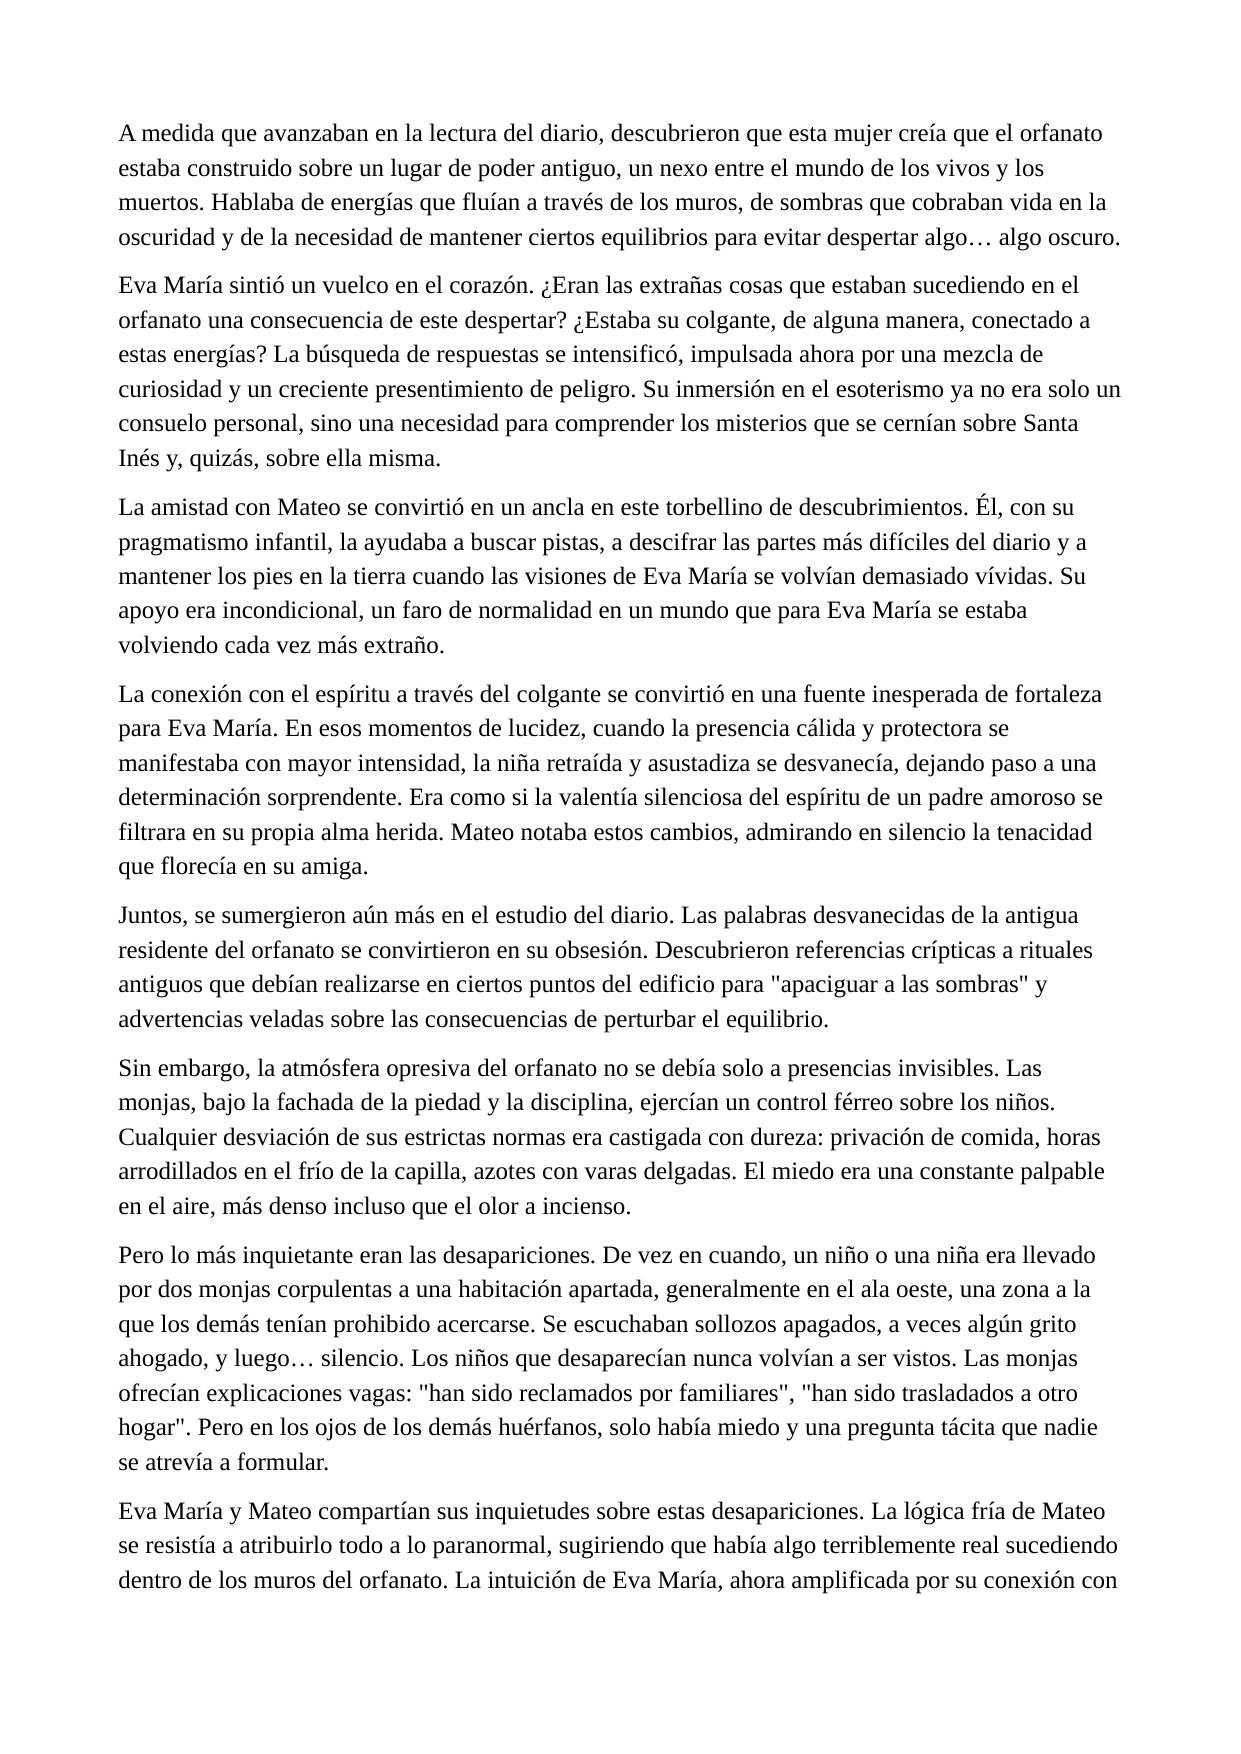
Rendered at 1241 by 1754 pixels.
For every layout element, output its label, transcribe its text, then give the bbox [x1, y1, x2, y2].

text Pero lo más inquietante eran las desapariciones. De vez en cuando, un niño o una niña era llevado por dos monjas corpulentas a una habitación apartada, generalmente en el ala oeste, una zona a la que los demás tenían prohibido acercarse. Se escuchaban sollozos apagados, a veces algún grito ahogado, y luego… silencio. Los niños que desaparecían nunca volvían a ser vistos. Las monjas ofrecían explicaciones vagas: "han sido reclamados por familiares", "han sido trasladados a otro hogar". Pero en los ojos de los demás huérfanos, solo había miedo y una pregunta tácita que nadie se atrevía a formular. [118, 1240, 1122, 1476]
text A medida que avanzaban en la lectura del diario, descubrieron que esta mujer creía que el orfanato estaba construido sobre un lugar de poder antiguo, un nexo entre el mundo de los vivos y los muertos. Hablaba de energías que fluían a través de los muros, de sombras que cobraban vida en la oscuridad y de la necesidad de mantener ciertos equilibrios para evitar despertar algo… algo oscuro. [118, 118, 1122, 250]
text La conexión con el espíritu a través del colgante se convirtió en una fuente inesperada de fortaleza para Eva María. En esos momentos de lucidez, cuando la presencia cálida y protectora se manifestaba con mayor intensidad, la niña retraída y asustadiza se desvanecía, dejando paso a una determinación sorprendente. Era como si la valentía silenciosa del espíritu de un padre amoroso se filtrara en su propia alma herida. Mateo notaba estos cambios, admirando en silencio la tenacidad que florecía en su amiga. [118, 679, 1122, 880]
text Eva María sintió un vuelco en el corazón. ¿Eran las extrañas cosas que estaban sucediendo en el orfanato una consecuencia de este despertar? ¿Estaba su colgante, de alguna manera, conectado a estas energías? La búsqueda de respuestas se intensificó, impulsada ahora por una mezcla de curiosidad y un creciente presentimiento de peligro. Su inmersión en el esoterismo ya no era solo un consuelo personal, sino una necesidad para comprender los misterios que se cernían sobre Santa Inés y, quizás, sobre ella misma. [118, 271, 1122, 472]
text Sin embargo, la atmósfera opresiva del orfanato no se debía solo a presencias invisibles. Las monjas, bajo la fachada de la piedad y la disciplina, ejercían un control férreo sobre los niños. Cualquier desviación de sus estrictas normas era castigada con dureza: privación de comida, horas arrodillados en el frío de la capilla, azotes con varas delgadas. El miedo era una constante palpable en el aire, más denso incluso que el olor a incienso. [118, 1053, 1122, 1220]
text Eva María y Mateo compartían sus inquietudes sobre estas desapariciones. La lógica fría de Mateo se resistía a atribuirlo todo a lo paranormal, sugiriendo que había algo terriblemente real sucediendo dentro de los muros del orfanato. La intuición de Eva María, ahora amplificada por su conexión con [118, 1496, 1122, 1594]
text La amistad con Mateo se convirtió en un ancla en este torbellino de descubrimientos. Él, con su pragmatismo infantil, la ayudaba a buscar pistas, a descifrar las partes más difíciles del diario y a mantener los pies en la tierra cuando las visiones de Eva María se volvían demasiado vívidas. Su apoyo era incondicional, un faro de normalidad en un mundo que para Eva María se estaba volviendo cada vez más extraño. [118, 492, 1122, 659]
text Juntos, se sumergieron aún más en el estudio del diario. Las palabras desvanecidas de la antigua residente del orfanato se convirtieron en su obsesión. Descubrieron referencias crípticas a rituales antiguos que debían realizarse en ciertos puntos del edificio para "apaciguar a las sombras" y advertencias veladas sobre las consecuencias de perturbar el equilibrio. [118, 901, 1122, 1033]
